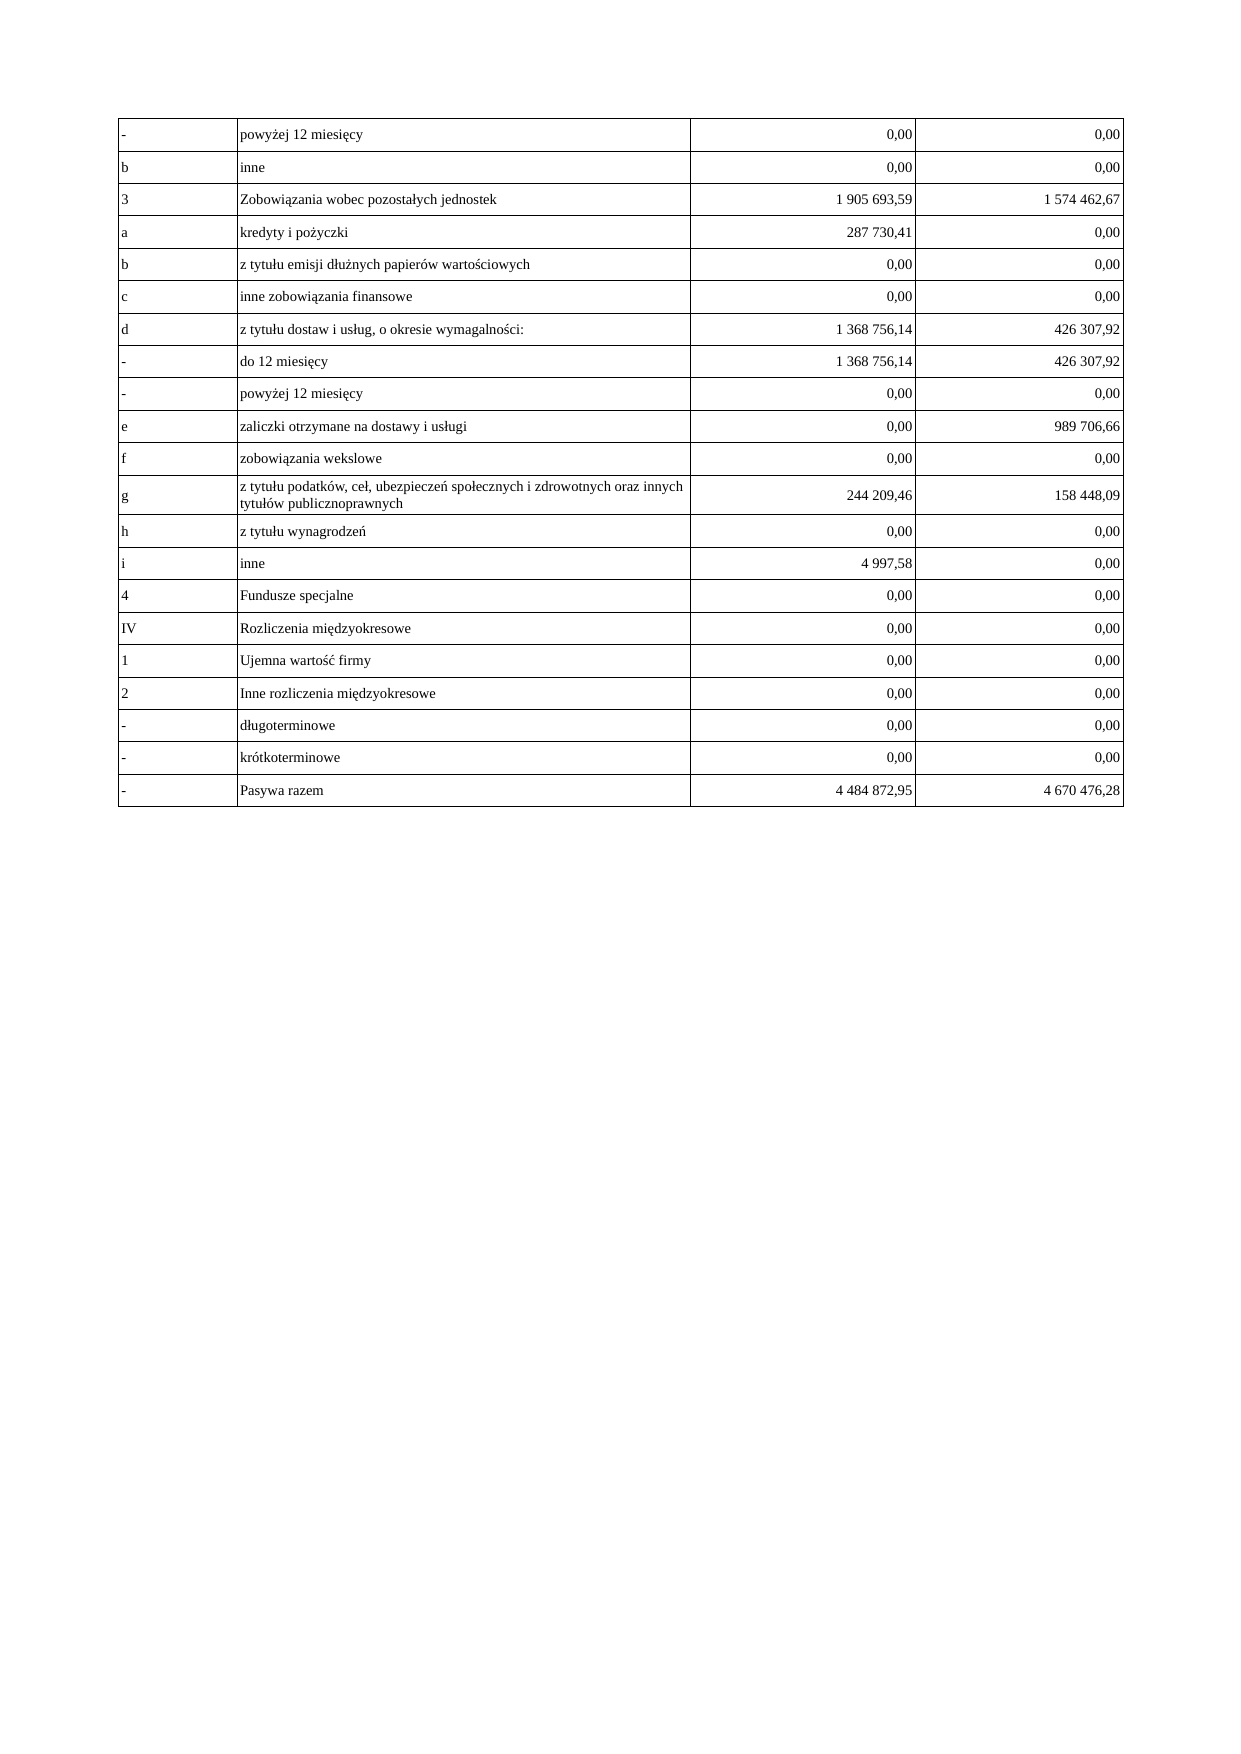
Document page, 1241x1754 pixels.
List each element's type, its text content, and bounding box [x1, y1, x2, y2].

table_cell 0,00 [916, 580, 1123, 612]
table_cell Zobowiązania wobec pozostałych jednostek [238, 184, 690, 215]
table_cell c [119, 281, 237, 312]
table_cell długoterminowe [238, 710, 690, 741]
table_cell IV [119, 613, 237, 644]
table_cell Pasywa razem [238, 775, 690, 806]
table_cell 0,00 [691, 742, 915, 773]
table_cell 0,00 [916, 249, 1123, 280]
table_cell 1 368 756,14 [691, 314, 915, 345]
table_cell 0,00 [916, 742, 1123, 773]
table_cell h [119, 515, 237, 547]
table_cell z tytułu emisji dłużnych papierów wartościowych [238, 249, 690, 280]
table_cell - [119, 742, 237, 773]
table_cell 0,00 [691, 645, 915, 676]
table_cell 0,00 [916, 281, 1123, 312]
table_cell 4 [119, 580, 237, 612]
table_cell 426 307,92 [916, 314, 1123, 345]
table_cell 0,00 [691, 378, 915, 410]
table_cell do 12 miesięcy [238, 346, 690, 377]
table_cell z tytułu podatków, ceł, ubezpieczeń społecznych i zdrowotnych oraz innych tytułów publicznoprawnych [238, 476, 690, 514]
table_cell 989 706,66 [916, 411, 1123, 442]
table_cell 0,00 [916, 548, 1123, 579]
table_cell 287 730,41 [691, 216, 915, 248]
table_cell zobowiązania wekslowe [238, 443, 690, 474]
table_cell 0,00 [916, 613, 1123, 644]
table_cell 0,00 [916, 515, 1123, 547]
table_cell 244 209,46 [691, 476, 915, 514]
table_cell inne [238, 152, 690, 183]
table_cell kredyty i pożyczki [238, 216, 690, 248]
table_cell 0,00 [691, 580, 915, 612]
table_cell 0,00 [916, 443, 1123, 474]
table_cell 4 997,58 [691, 548, 915, 579]
table_cell z tytułu dostaw i usług, o okresie wymagalności: [238, 314, 690, 345]
table_cell Fundusze specjalne [238, 580, 690, 612]
table_cell 4 484 872,95 [691, 775, 915, 806]
table_cell powyżej 12 miesięcy [238, 119, 690, 151]
table_cell 0,00 [916, 678, 1123, 709]
table_cell 0,00 [691, 119, 915, 151]
table_cell - [119, 119, 237, 151]
table_cell f [119, 443, 237, 474]
table_cell 1 368 756,14 [691, 346, 915, 377]
table_cell zaliczki otrzymane na dostawy i usługi [238, 411, 690, 442]
table_cell 1 [119, 645, 237, 676]
table_cell 0,00 [691, 249, 915, 280]
table_cell 1 905 693,59 [691, 184, 915, 215]
table_cell i [119, 548, 237, 579]
table_cell 0,00 [691, 678, 915, 709]
table_cell 0,00 [691, 613, 915, 644]
table_cell 0,00 [916, 216, 1123, 248]
table_cell 0,00 [916, 645, 1123, 676]
table_cell 158 448,09 [916, 476, 1123, 514]
table_cell 0,00 [691, 281, 915, 312]
table_cell g [119, 476, 237, 514]
table_cell Ujemna wartość firmy [238, 645, 690, 676]
table_cell z tytułu wynagrodzeń [238, 515, 690, 547]
table_cell 1 574 462,67 [916, 184, 1123, 215]
table_cell - [119, 710, 237, 741]
table_cell 0,00 [691, 710, 915, 741]
table_cell 3 [119, 184, 237, 215]
table_cell - [119, 346, 237, 377]
table_cell 0,00 [916, 710, 1123, 741]
table_cell 0,00 [916, 152, 1123, 183]
table_cell 0,00 [691, 152, 915, 183]
table_cell b [119, 152, 237, 183]
table_cell - [119, 775, 237, 806]
table_cell a [119, 216, 237, 248]
table_cell 0,00 [691, 411, 915, 442]
table_cell 0,00 [691, 443, 915, 474]
table_cell - [119, 378, 237, 410]
table_cell 426 307,92 [916, 346, 1123, 377]
table_cell b [119, 249, 237, 280]
table_cell e [119, 411, 237, 442]
table_cell Rozliczenia międzyokresowe [238, 613, 690, 644]
table_cell Inne rozliczenia międzyokresowe [238, 678, 690, 709]
table_cell d [119, 314, 237, 345]
table_cell powyżej 12 miesięcy [238, 378, 690, 410]
table_cell inne zobowiązania finansowe [238, 281, 690, 312]
table_cell 4 670 476,28 [916, 775, 1123, 806]
table_cell inne [238, 548, 690, 579]
table_cell 0,00 [691, 515, 915, 547]
table_cell 0,00 [916, 378, 1123, 410]
table_cell krótkoterminowe [238, 742, 690, 773]
table_cell 2 [119, 678, 237, 709]
table_cell 0,00 [916, 119, 1123, 151]
